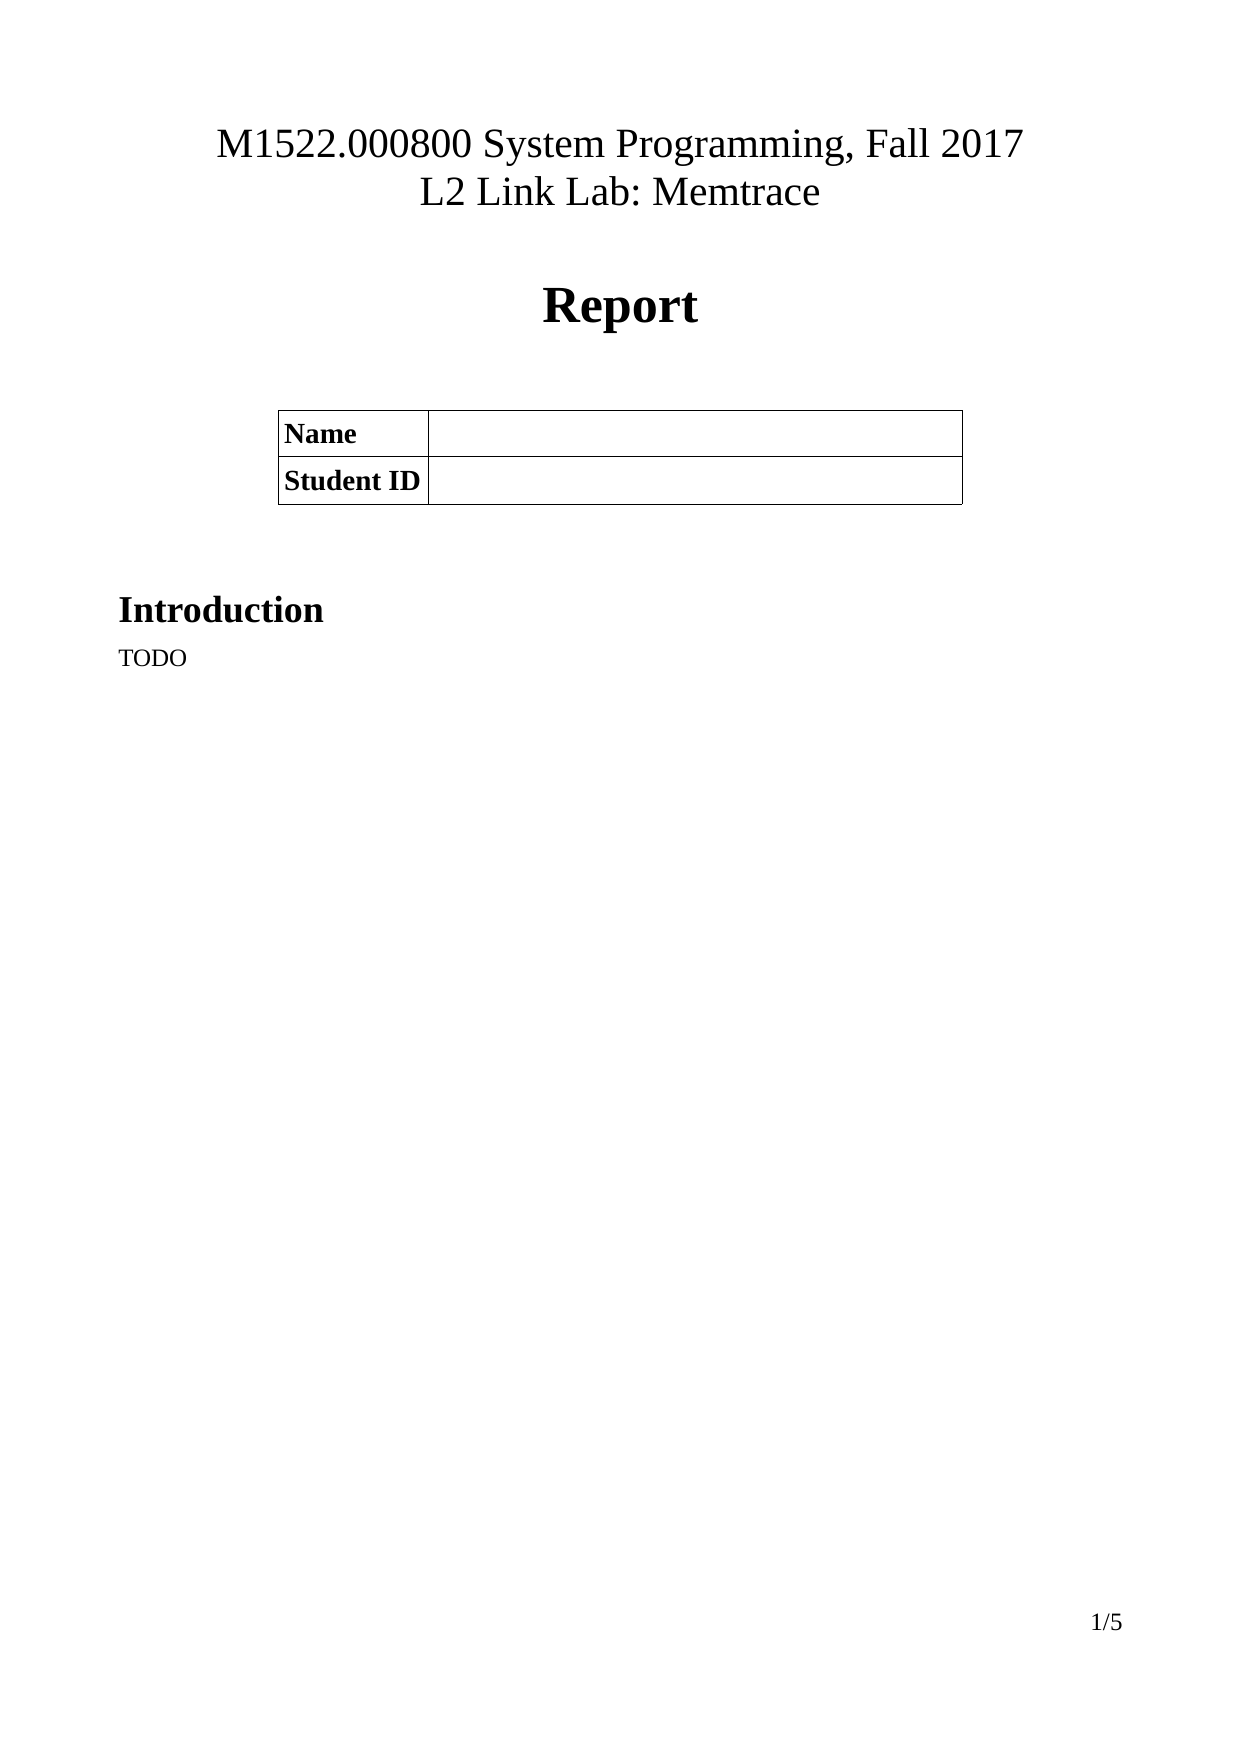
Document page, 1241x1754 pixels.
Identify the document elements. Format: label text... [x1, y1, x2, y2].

text L2 Link Lab: Memtrace [118, 166, 1122, 214]
text M1522.000800 System Programming, Fall 2017 [118, 118, 1122, 166]
text TODO [118, 643, 1122, 672]
table_header [429, 411, 962, 456]
subtitle Introduction [118, 587, 1122, 630]
text Report [118, 274, 1122, 334]
table_header Name [279, 411, 428, 456]
table_cell Student ID [279, 457, 428, 504]
table_cell [429, 457, 962, 504]
